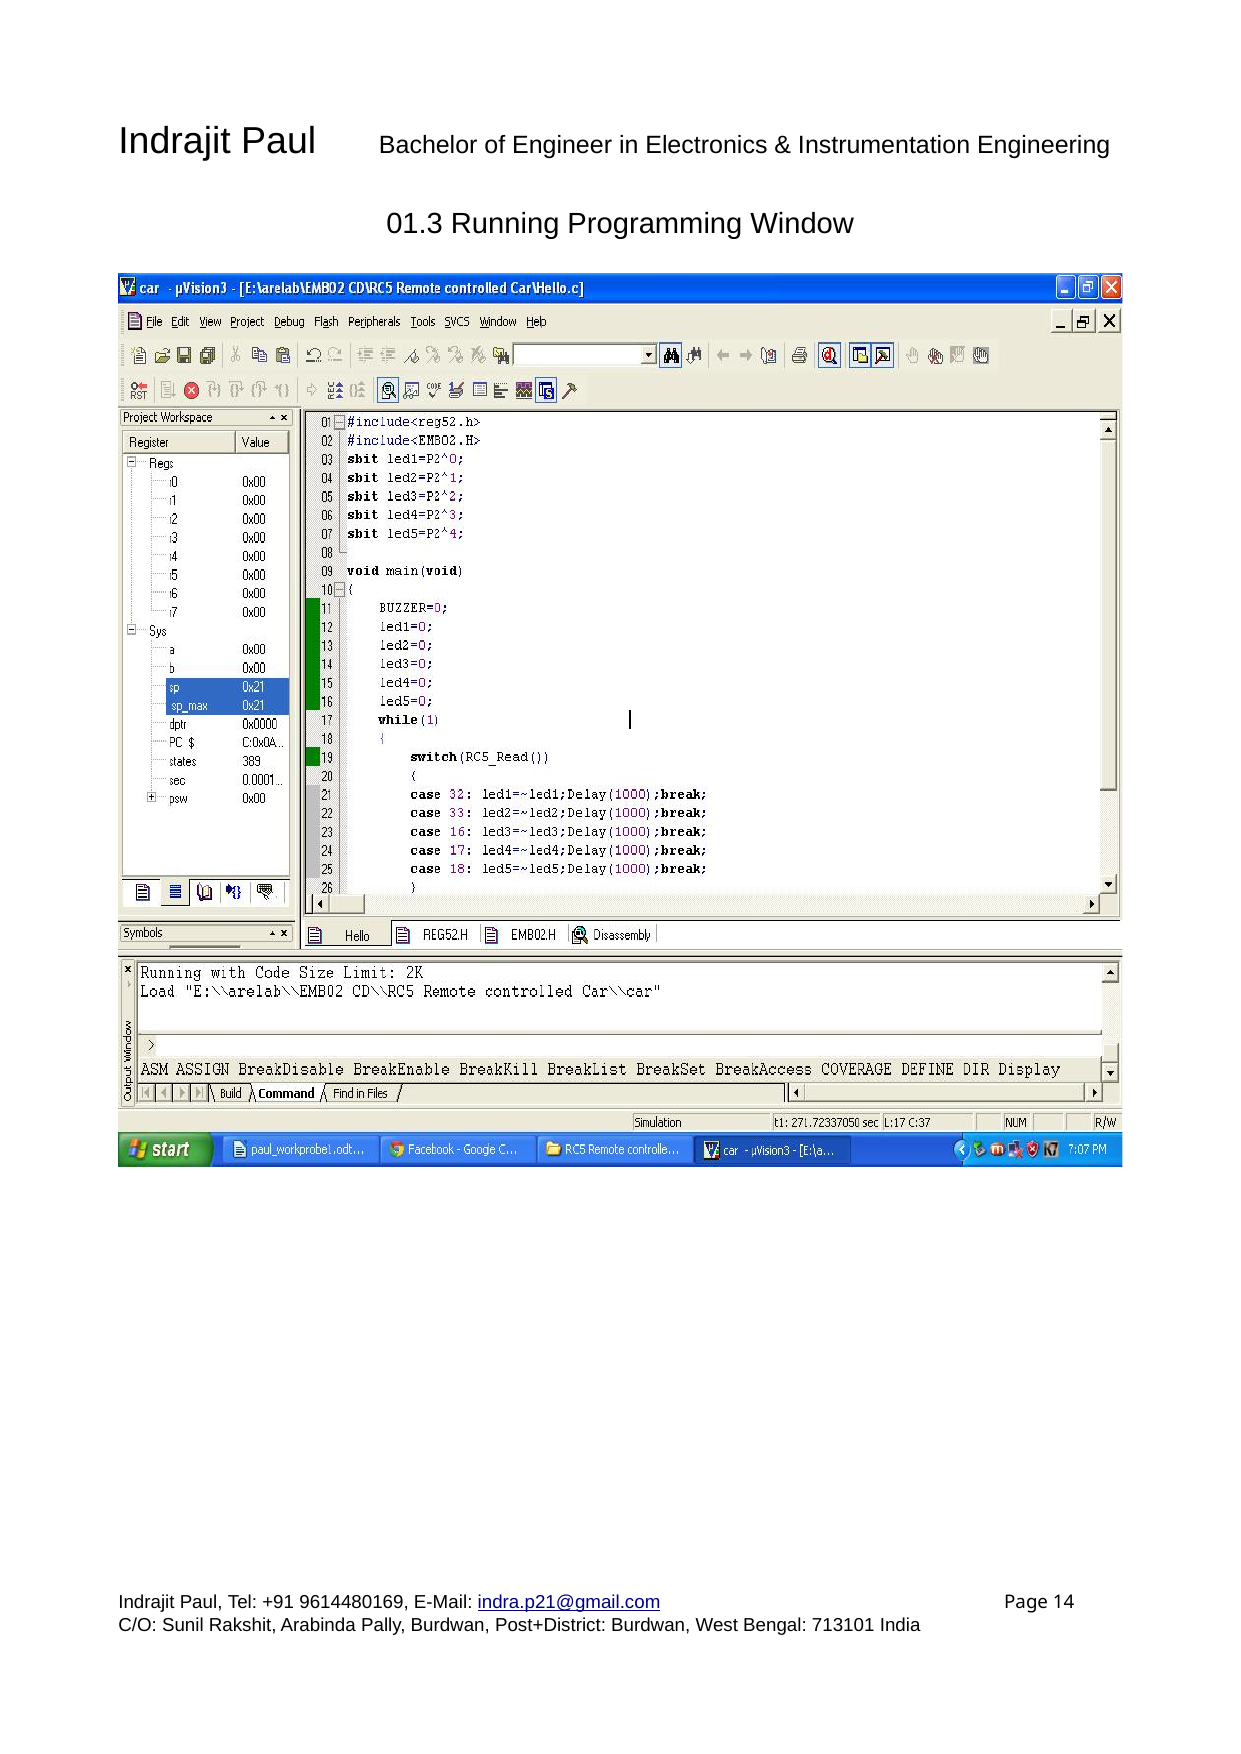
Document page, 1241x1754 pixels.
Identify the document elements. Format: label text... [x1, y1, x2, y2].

picture [118, 273, 1123, 1167]
subtitle 01.3 Running Programming Window [118, 206, 1122, 239]
